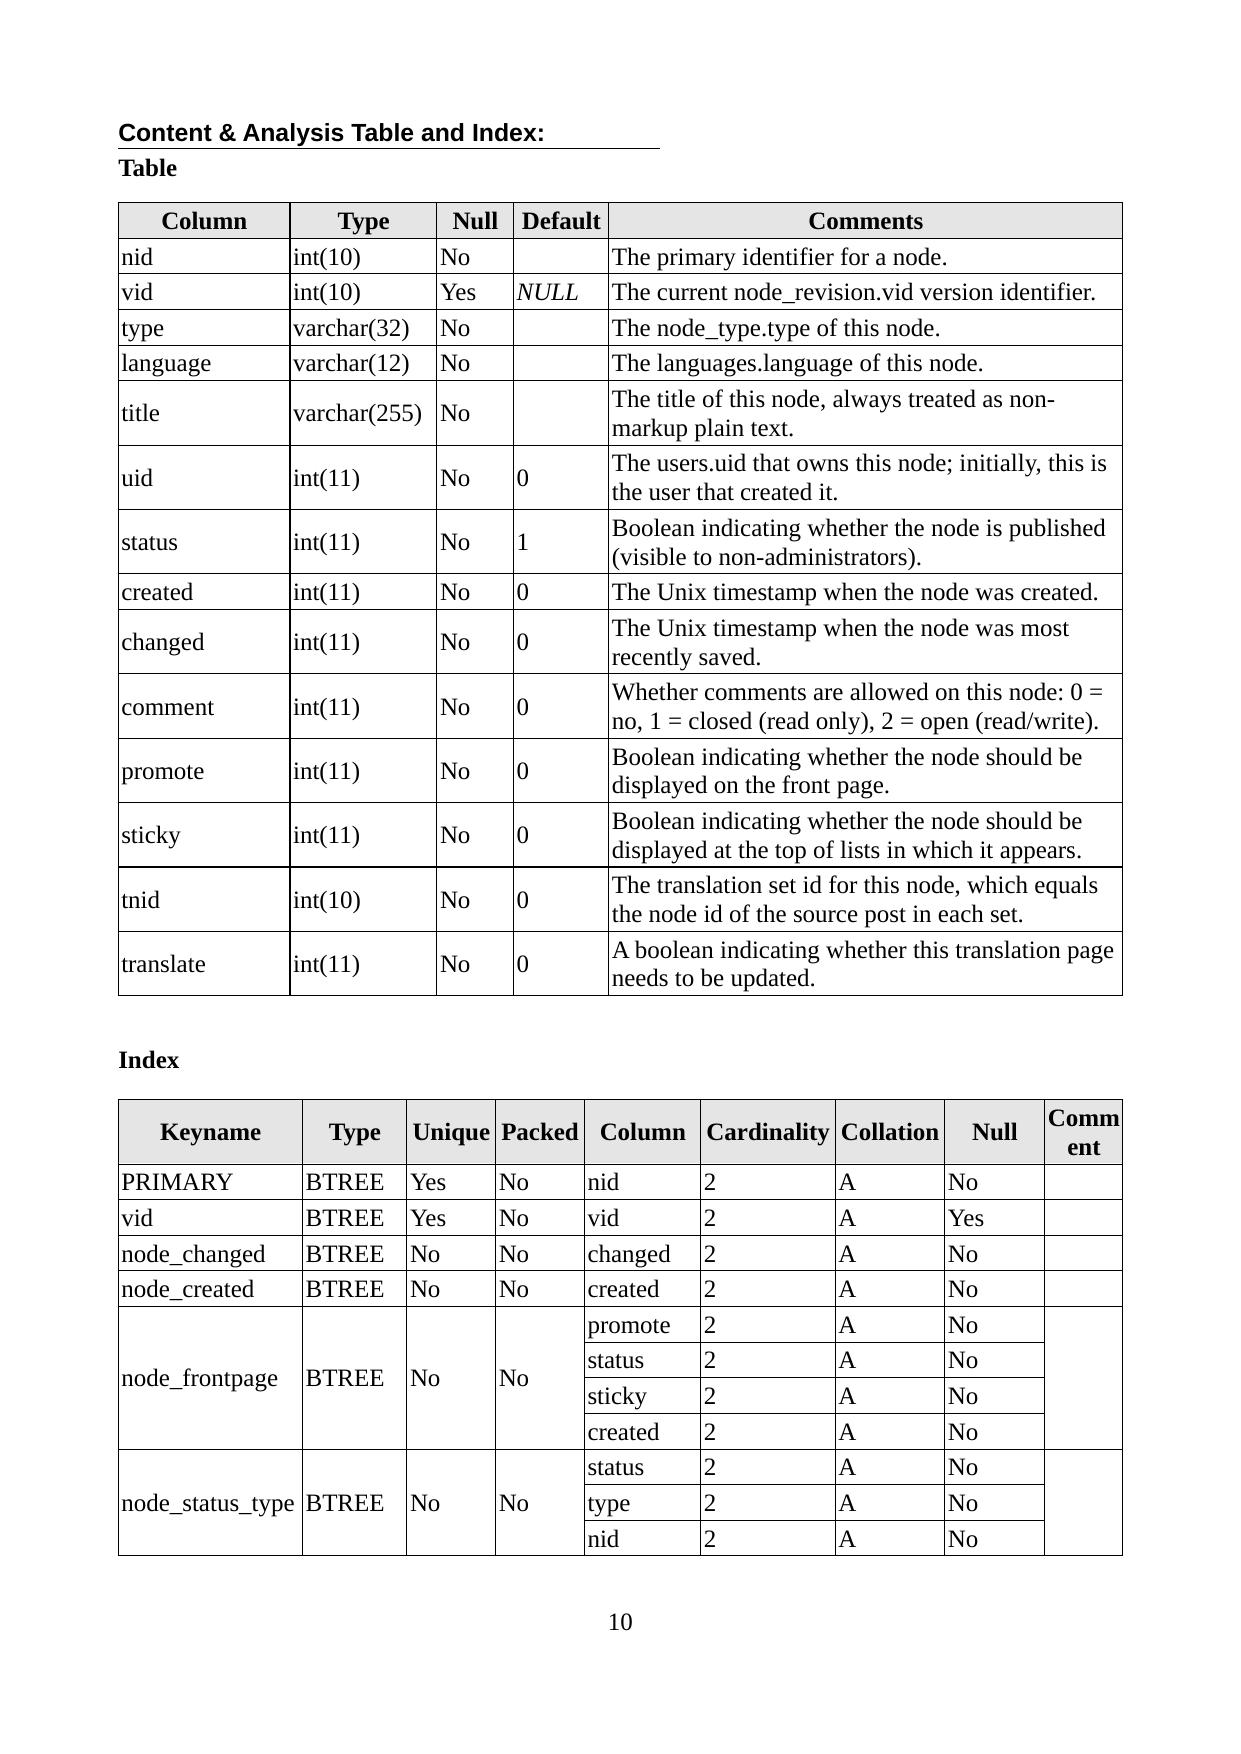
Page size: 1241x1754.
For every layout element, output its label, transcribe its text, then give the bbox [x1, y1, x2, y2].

table_cell BTREE [303, 1165, 406, 1199]
table_cell A [836, 1200, 944, 1235]
table_cell created [585, 1271, 700, 1306]
table_cell node_created [119, 1271, 302, 1306]
table_header Null [437, 203, 513, 238]
table_cell changed [585, 1236, 700, 1270]
table_cell No [407, 1307, 495, 1448]
table_cell varchar(32) [291, 310, 436, 344]
table_cell varchar(12) [291, 346, 436, 380]
table_cell int(11) [291, 446, 436, 509]
table_cell nid [585, 1521, 700, 1555]
table_cell No [496, 1236, 584, 1270]
table_cell tnid [119, 868, 289, 931]
table_cell No [437, 868, 513, 931]
table_cell No [437, 446, 513, 509]
table_cell 2 [701, 1236, 835, 1270]
table_cell No [496, 1307, 584, 1448]
table_cell [1045, 1271, 1122, 1306]
table_header Comments [609, 203, 1122, 238]
table_cell [514, 239, 608, 273]
table_cell The translation set id for this node, which equals the node id of the source post in each set. [609, 868, 1122, 931]
table_cell node_changed [119, 1236, 302, 1270]
table_header Keyname [119, 1100, 302, 1163]
table_cell The Unix timestamp when the node was most recently saved. [609, 610, 1122, 673]
table_cell Yes [437, 274, 513, 309]
table_cell 2 [701, 1271, 835, 1306]
table_cell A [836, 1450, 944, 1484]
table_cell No [437, 310, 513, 344]
table_cell status [585, 1450, 700, 1484]
table_cell int(10) [291, 274, 436, 309]
table_cell uid [119, 446, 289, 509]
table_cell A [836, 1271, 944, 1306]
table_cell No [945, 1165, 1044, 1199]
table_cell 0 [514, 868, 608, 931]
table_cell NULL [514, 274, 608, 309]
table_cell 2 [701, 1450, 835, 1484]
table_cell PRIMARY [119, 1165, 302, 1199]
table_cell No [945, 1378, 1044, 1413]
table_cell Boolean indicating whether the node is published (visible to non-administrators). [609, 510, 1122, 573]
table_cell The title of this node, always treated as non-markup plain text. [609, 381, 1122, 444]
table_cell [1045, 1307, 1122, 1448]
table_cell The users.uid that owns this node; initially, this is the user that created it. [609, 446, 1122, 509]
table_cell BTREE [303, 1307, 406, 1448]
table_cell int(11) [291, 574, 436, 609]
table_cell Boolean indicating whether the node should be displayed at the top of lists in which it appears. [609, 803, 1122, 866]
table_cell int(11) [291, 932, 436, 995]
table_cell Yes [407, 1165, 495, 1199]
table_cell nid [585, 1165, 700, 1199]
table_cell type [119, 310, 289, 344]
table_cell Whether comments are allowed on this node: 0 = no, 1 = closed (read only), 2 = open (read/write). [609, 674, 1122, 738]
table_cell The Unix timestamp when the node was created. [609, 574, 1122, 609]
table_cell The current node_revision.vid version identifier. [609, 274, 1122, 309]
table_cell BTREE [303, 1450, 406, 1555]
table_cell A [836, 1414, 944, 1448]
table_cell created [585, 1414, 700, 1448]
table_cell No [496, 1165, 584, 1199]
table_cell 0 [514, 932, 608, 995]
table_cell A [836, 1236, 944, 1270]
table_header Default [514, 203, 608, 238]
table_cell No [407, 1450, 495, 1555]
table_cell A [836, 1307, 944, 1342]
table_cell The primary identifier for a node. [609, 239, 1122, 273]
table_cell Yes [407, 1200, 495, 1235]
table_cell No [945, 1236, 1044, 1270]
table_cell node_status_type [119, 1450, 302, 1555]
table_cell 2 [701, 1307, 835, 1342]
table_cell status [585, 1343, 700, 1377]
table_cell changed [119, 610, 289, 673]
table_cell sticky [119, 803, 289, 866]
table_cell status [119, 510, 289, 573]
table_cell promote [585, 1307, 700, 1342]
table_cell vid [585, 1200, 700, 1235]
table_cell No [437, 574, 513, 609]
table_cell promote [119, 739, 289, 802]
table_cell No [945, 1521, 1044, 1555]
table_cell No [437, 381, 513, 444]
table_header Column [585, 1100, 700, 1163]
table_header Collation [836, 1100, 944, 1163]
table_cell 2 [701, 1343, 835, 1377]
table_cell 2 [701, 1378, 835, 1413]
table_cell 2 [701, 1521, 835, 1555]
table_cell No [407, 1236, 495, 1270]
table_header Null [945, 1100, 1044, 1163]
table_cell [1045, 1450, 1122, 1555]
table_cell BTREE [303, 1236, 406, 1270]
table_cell vid [119, 274, 289, 309]
table_cell 0 [514, 610, 608, 673]
table_cell int(10) [291, 239, 436, 273]
table_cell 0 [514, 574, 608, 609]
table_cell A [836, 1378, 944, 1413]
table_header Column [119, 203, 289, 238]
table_cell int(11) [291, 674, 436, 738]
table_cell int(11) [291, 610, 436, 673]
text Index [118, 1045, 1122, 1074]
table_cell No [437, 739, 513, 802]
table_cell BTREE [303, 1200, 406, 1235]
table_cell 2 [701, 1485, 835, 1520]
table_cell No [437, 239, 513, 273]
table_cell node_frontpage [119, 1307, 302, 1448]
table_cell No [945, 1343, 1044, 1377]
table_cell No [945, 1414, 1044, 1448]
table_header Unique [407, 1100, 495, 1163]
table_cell [1045, 1236, 1122, 1270]
table_cell No [437, 510, 513, 573]
table_header Type [291, 203, 436, 238]
table_cell 2 [701, 1165, 835, 1199]
table_cell nid [119, 239, 289, 273]
table_cell [514, 381, 608, 444]
table_cell varchar(255) [291, 381, 436, 444]
table_cell [514, 346, 608, 380]
table_cell No [437, 932, 513, 995]
table_cell 2 [701, 1414, 835, 1448]
text Table [118, 153, 1122, 182]
table_header Type [303, 1100, 406, 1163]
table_cell A [836, 1521, 944, 1555]
table_cell No [945, 1485, 1044, 1520]
table_cell No [496, 1200, 584, 1235]
table_cell No [437, 346, 513, 380]
table_cell title [119, 381, 289, 444]
table_cell [1045, 1200, 1122, 1235]
table_cell 0 [514, 739, 608, 802]
table_cell type [585, 1485, 700, 1520]
table_cell 2 [701, 1200, 835, 1235]
table_cell No [945, 1271, 1044, 1306]
table_cell 0 [514, 674, 608, 738]
table_header Cardinality [701, 1100, 835, 1163]
table_cell No [496, 1271, 584, 1306]
table_cell No [437, 803, 513, 866]
table_cell A [836, 1343, 944, 1377]
table_cell [1045, 1165, 1122, 1199]
table_cell 1 [514, 510, 608, 573]
table_cell created [119, 574, 289, 609]
table_cell No [437, 610, 513, 673]
table_header Packed [496, 1100, 584, 1163]
table_cell int(11) [291, 803, 436, 866]
table_cell 0 [514, 446, 608, 509]
table_cell [514, 310, 608, 344]
table_cell 0 [514, 803, 608, 866]
table_cell int(10) [291, 868, 436, 931]
table_header Comment [1045, 1100, 1122, 1163]
table_cell vid [119, 1200, 302, 1235]
table_cell BTREE [303, 1271, 406, 1306]
table_cell A [836, 1485, 944, 1520]
table_cell comment [119, 674, 289, 738]
table_cell No [945, 1307, 1044, 1342]
table_cell No [945, 1450, 1044, 1484]
table_cell The languages.language of this node. [609, 346, 1122, 380]
table_cell No [407, 1271, 495, 1306]
table_cell Boolean indicating whether the node should be displayed on the front page. [609, 739, 1122, 802]
table_cell The node_type.type of this node. [609, 310, 1122, 344]
subtitle Content & Analysis Table and Index: [118, 118, 1122, 147]
table_cell translate [119, 932, 289, 995]
table_cell Yes [945, 1200, 1044, 1235]
table_cell A boolean indicating whether this translation page needs to be updated. [609, 932, 1122, 995]
table_cell No [437, 674, 513, 738]
table_cell language [119, 346, 289, 380]
table_cell int(11) [291, 510, 436, 573]
table_cell int(11) [291, 739, 436, 802]
table_cell No [496, 1450, 584, 1555]
table_cell A [836, 1165, 944, 1199]
table_cell sticky [585, 1378, 700, 1413]
